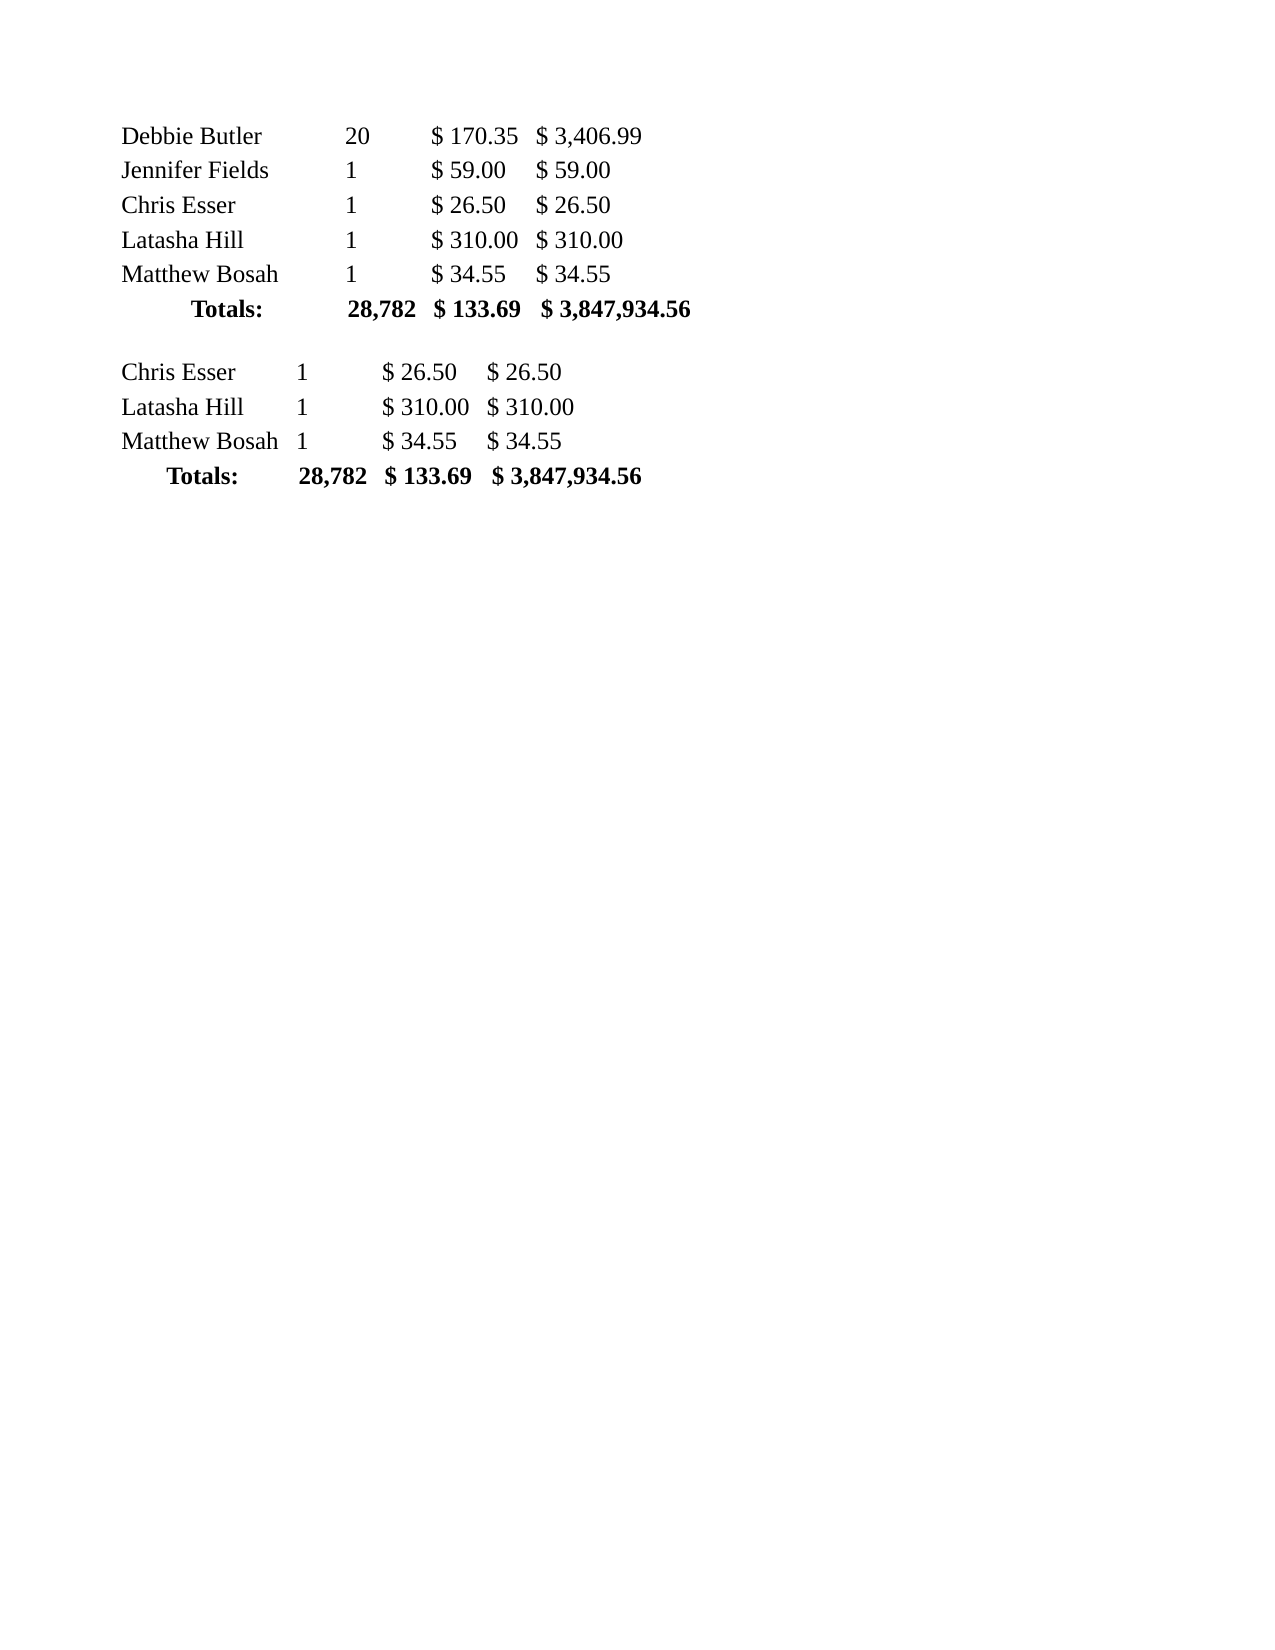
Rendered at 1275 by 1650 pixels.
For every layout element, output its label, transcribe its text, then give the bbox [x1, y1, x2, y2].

table_cell $ 34.55 [533, 256, 704, 291]
table_cell Totals: [118, 458, 293, 493]
table_cell Matthew Bosah [118, 424, 293, 458]
table_header Chris Esser [118, 354, 293, 389]
table_cell $ 310.00 [428, 222, 533, 256]
table_cell $ 3,847,934.56 [533, 291, 704, 326]
table_cell $ 133.69 [379, 458, 484, 493]
table_header $ 26.50 [379, 354, 484, 389]
table_cell $ 310.00 [379, 389, 484, 423]
table_header Debbie Butler [118, 118, 342, 153]
table_cell 1 [342, 222, 428, 256]
table_cell 1 [293, 389, 379, 423]
table_cell $ 59.00 [428, 153, 533, 187]
table_cell Jennifer Fields [118, 153, 342, 187]
table_header $ 170.35 [428, 118, 533, 153]
table_cell $ 34.55 [484, 424, 656, 458]
table_cell 1 [342, 187, 428, 222]
table_cell $ 59.00 [533, 153, 704, 187]
table_header $ 3,406.99 [533, 118, 704, 153]
table_cell Totals: [118, 291, 342, 326]
table_cell 1 [342, 153, 428, 187]
table_cell $ 26.50 [428, 187, 533, 222]
table_cell $ 3,847,934.56 [484, 458, 656, 493]
table_cell Matthew Bosah [118, 256, 342, 291]
table_cell 1 [293, 424, 379, 458]
table_header $ 26.50 [484, 354, 656, 389]
table_cell $ 310.00 [533, 222, 704, 256]
table_cell 1 [342, 256, 428, 291]
table_cell $ 310.00 [484, 389, 656, 423]
table_cell 28,782 [293, 458, 379, 493]
table_cell Latasha Hill [118, 389, 293, 423]
table_cell Latasha Hill [118, 222, 342, 256]
table_cell $ 34.55 [379, 424, 484, 458]
table_cell 28,782 [342, 291, 428, 326]
table_cell $ 133.69 [428, 291, 533, 326]
table_header 20 [342, 118, 428, 153]
table_cell $ 26.50 [533, 187, 704, 222]
table_header 1 [293, 354, 379, 389]
table_cell $ 34.55 [428, 256, 533, 291]
table_cell Chris Esser [118, 187, 342, 222]
